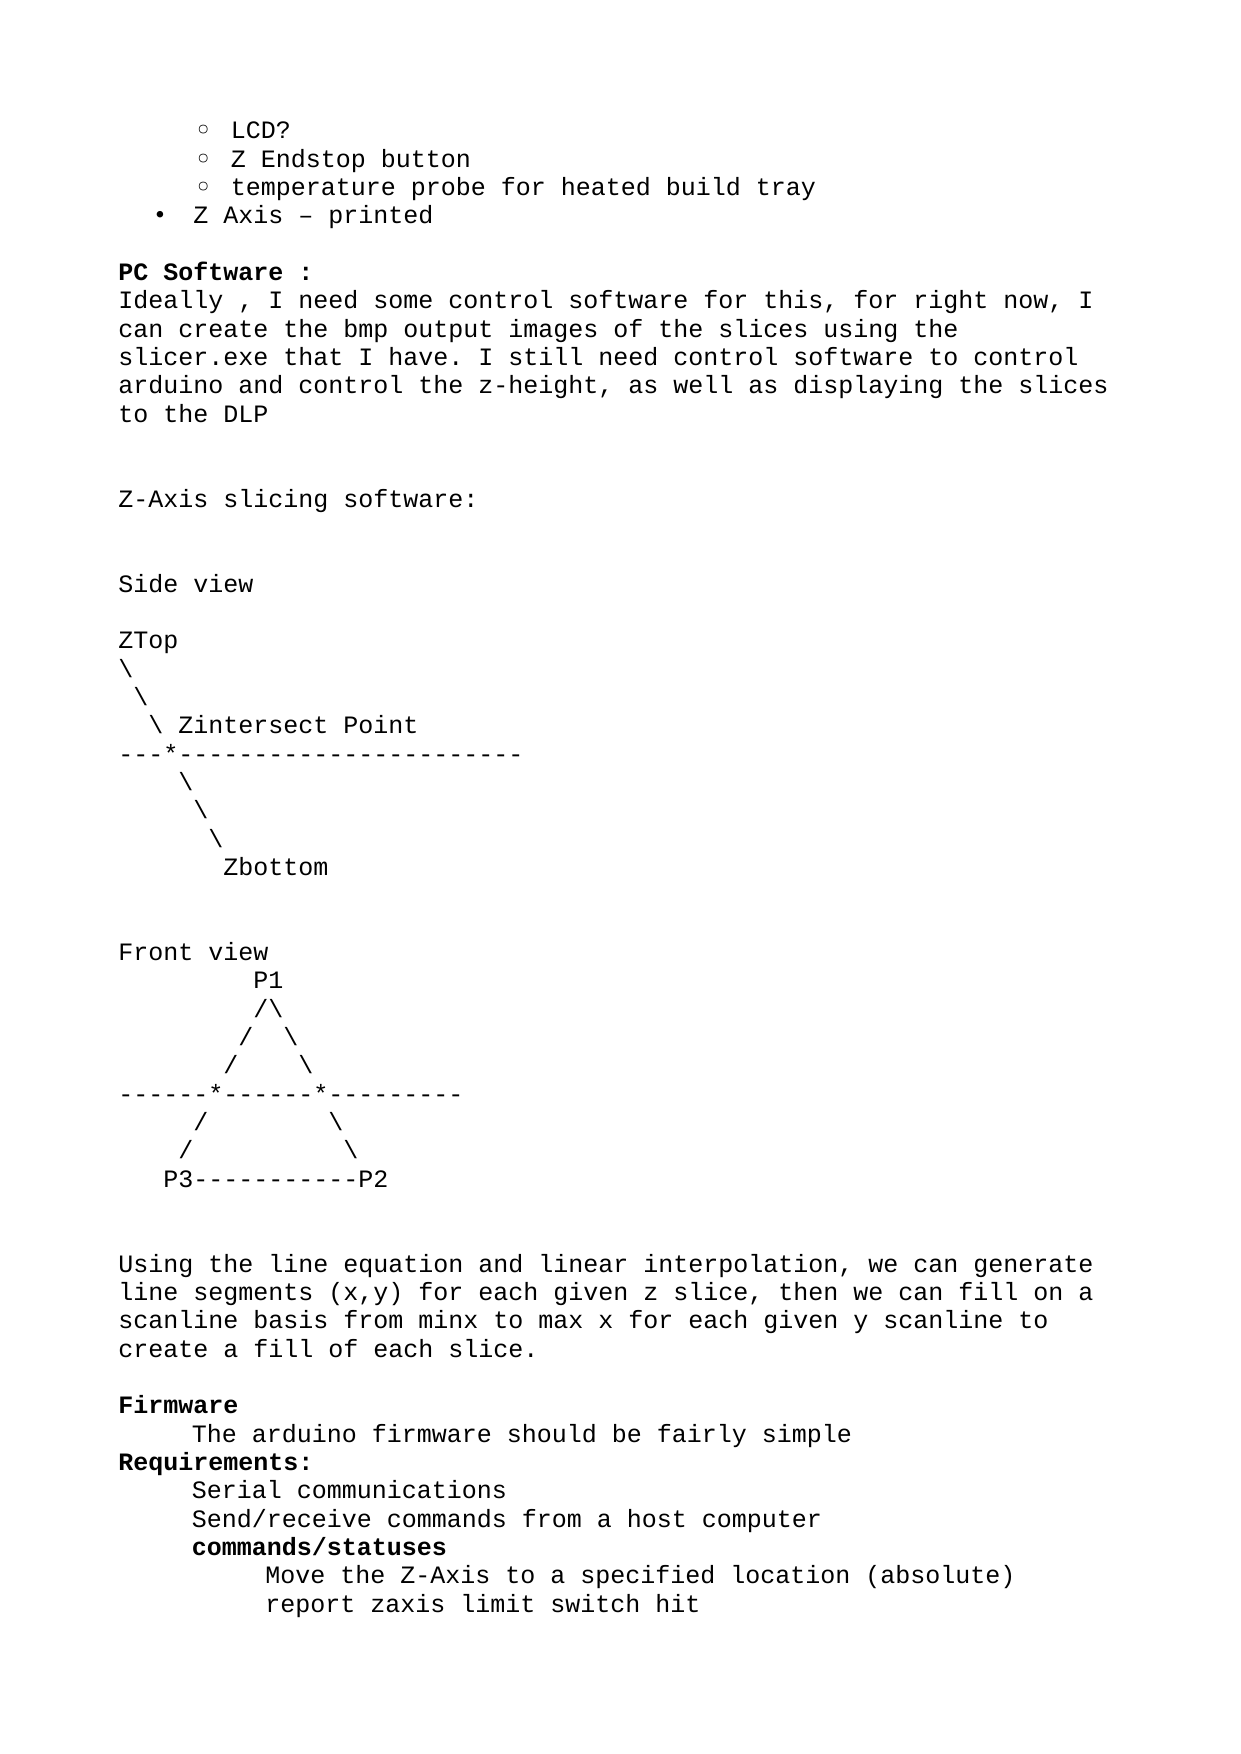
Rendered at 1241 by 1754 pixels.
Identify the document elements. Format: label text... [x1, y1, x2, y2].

text Front view [118, 940, 1122, 968]
text / \ [118, 1110, 1122, 1138]
text Side view [118, 571, 1122, 600]
text commands/statuses [118, 1535, 1122, 1563]
text Z-Axis slicing software: [118, 486, 1122, 515]
text Serial communications [118, 1478, 1122, 1506]
text \ Zintersect Point [118, 713, 1122, 741]
text ZTop [118, 628, 1122, 656]
text / \ [118, 1025, 1122, 1053]
text \ [118, 798, 1122, 826]
text Requirements: [118, 1450, 1122, 1478]
text Firmware [118, 1393, 1122, 1421]
text Ideally , I need some control software for this, for right now, I can create the bmp output images of the slices using the slicer.exe that I have. I still need control software to control arduino and control the z-height, as well as displaying the slices to the DLP [118, 288, 1122, 430]
text Move the Z-Axis to a specified location (absolute) [118, 1563, 1122, 1591]
text Zbottom [118, 855, 1122, 883]
text /\ [118, 996, 1122, 1025]
list Z Axis – printed [156, 203, 1122, 231]
text / \ [118, 1138, 1122, 1166]
list temperature probe for heated build tray [193, 175, 1122, 203]
list LCD? [193, 118, 1122, 146]
text ---*----------------------- [118, 741, 1122, 770]
text report zaxis limit switch hit [118, 1591, 1122, 1620]
text \ [118, 656, 1122, 685]
text P1 [118, 968, 1122, 996]
text The arduino firmware should be fairly simple [118, 1421, 1122, 1450]
list Z Endstop button [193, 146, 1122, 175]
text PC Software : [118, 260, 1122, 288]
text \ [118, 685, 1122, 713]
text Send/receive commands from a host computer [118, 1506, 1122, 1535]
text Using the line equation and linear interpolation, we can generate line segments (x,y) for each given z slice, then we can fill on a scanline basis from minx to max x for each given y scanline to create a fill of each slice. [118, 1251, 1122, 1365]
text P3-----------P2 [118, 1166, 1122, 1195]
text / \ [118, 1053, 1122, 1081]
text \ [118, 770, 1122, 798]
text \ [118, 826, 1122, 855]
text ------*------*--------- [118, 1081, 1122, 1110]
